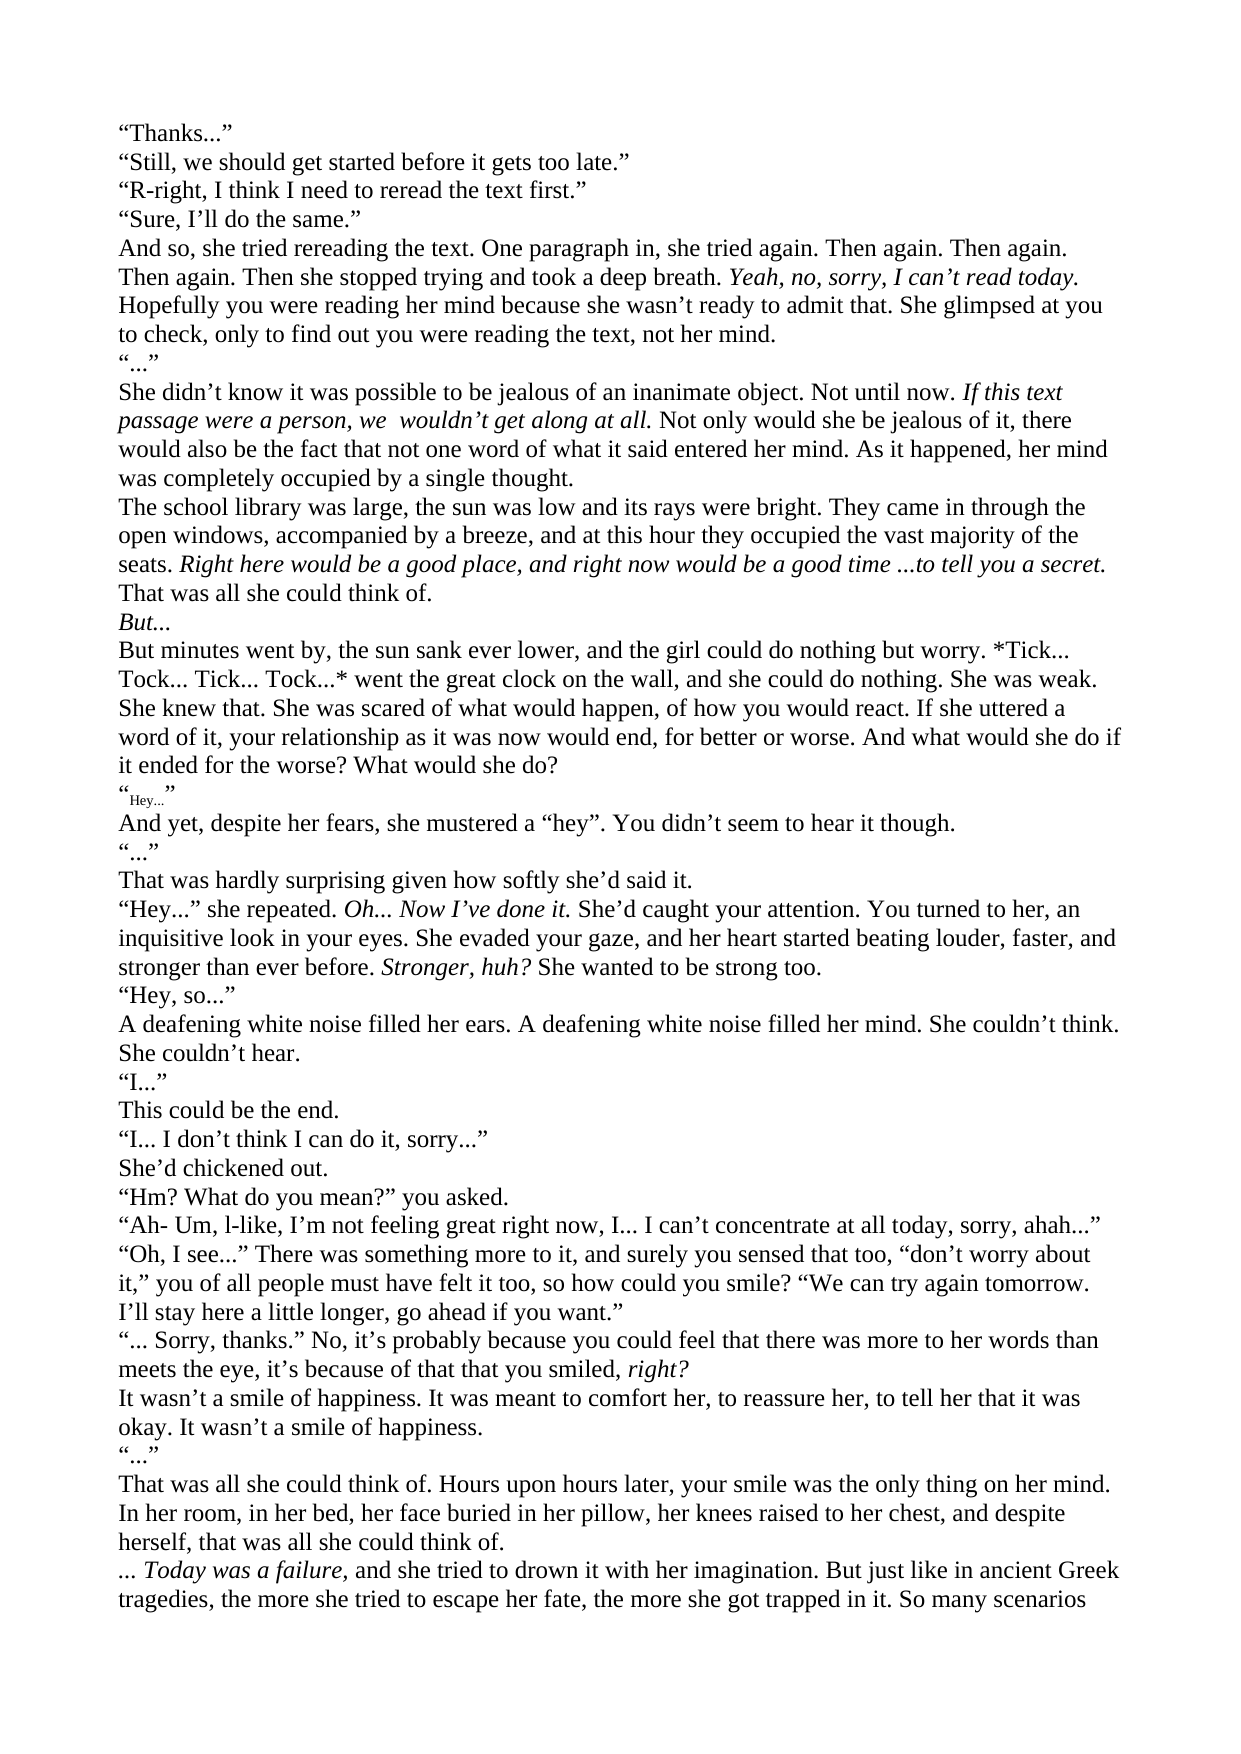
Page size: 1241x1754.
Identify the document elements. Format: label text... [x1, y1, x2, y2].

text “Hey...” [118, 779, 1122, 808]
text But minutes went by, the sun sank ever lower, and the girl could do nothing but worry. *Tick... Tock... Tick... Tock...* went the great clock on the wall, and she could do nothing. She was weak. She knew that. She was scared of what would happen, of how you would react. If she uttered a word of it, your relationship as it was now would end, for better or worse. And what would she do if it ended for the worse? What would she do? [118, 636, 1122, 779]
text She’d chickened out. [118, 1153, 1122, 1182]
text “...” [118, 348, 1122, 377]
text “Still, we should get started before it gets too late.” [118, 147, 1122, 176]
text “Hey...” she repeated. Oh... Now I’ve done it. She’d caught your attention. You turned to her, an inquisitive look in your eyes. She evaded your gaze, and her heart started beating louder, faster, and stronger than ever before. Stronger, huh? She wanted to be strong too. [118, 894, 1122, 981]
text “Sure, I’ll do the same.” [118, 204, 1122, 233]
text The school library was large, the sun was low and its rays were bright. They came in through the open windows, accompanied by a breeze, and at this hour they occupied the vast majority of the seats. Right here would be a good place, and right now would be a good time ...to tell you a secret. That was all she could think of. [118, 492, 1122, 607]
text “Thanks...” [118, 118, 1122, 147]
text It wasn’t a smile of happiness. It was meant to comfort her, to reassure her, to tell her that it was okay. It wasn’t a smile of happiness. [118, 1383, 1122, 1441]
text “Hey, so...” [118, 981, 1122, 1009]
text This could be the end. [118, 1096, 1122, 1124]
text And so, she tried rereading the text. One paragraph in, she tried again. Then again. Then again. Then again. Then she stopped trying and took a deep breath. Yeah, no, sorry, I can’t read today. Hopefully you were reading her mind because she wasn’t ready to admit that. She glimpsed at you to check, only to find out you were reading the text, not her mind. [118, 233, 1122, 348]
text “... Sorry, thanks.” No, it’s probably because you could feel that there was more to her words than meets the eye, it’s because of that that you smiled, right? [118, 1326, 1122, 1383]
text A deafening white noise filled her ears. A deafening white noise filled her mind. She couldn’t think. She couldn’t hear. [118, 1009, 1122, 1067]
text She didn’t know it was possible to be jealous of an inanimate object. Not until now. If this text passage were a person, we wouldn’t get along at all. Not only would she be jealous of it, there would also be the fact that not one word of what it said entered her mind. As it happened, her mind was completely occupied by a single thought. [118, 377, 1122, 492]
text That was all she could think of. Hours upon hours later, your smile was the only thing on her mind. In her room, in her bed, her face buried in her pillow, her knees raised to her chest, and despite herself, that was all she could think of. [118, 1469, 1122, 1556]
text But... [118, 607, 1122, 636]
text And yet, despite her fears, she mustered a “hey”. You didn’t seem to hear it though. [118, 808, 1122, 837]
text “I...” [118, 1067, 1122, 1096]
text “...” [118, 837, 1122, 866]
text “Ah- Um, l-like, I’m not feeling great right now, I... I can’t concentrate at all today, sorry, ahah...” [118, 1211, 1122, 1239]
text “...” [118, 1441, 1122, 1469]
text “I... I don’t think I can do it, sorry...” [118, 1124, 1122, 1153]
text “Hm? What do you mean?” you asked. [118, 1182, 1122, 1211]
text ... Today was a failure, and she tried to drown it with her imagination. But just like in ancient Greek tragedies, the more she tried to escape her fate, the more she got trapped in it. So many scenarios [118, 1556, 1122, 1613]
text “R-right, I think I need to reread the text first.” [118, 176, 1122, 204]
text That was hardly surprising given how softly she’d said it. [118, 866, 1122, 894]
text “Oh, I see...” There was something more to it, and surely you sensed that too, “don’t worry about it,” you of all people must have felt it too, so how could you smile? “We can try again tomorrow. I’ll stay here a little longer, go ahead if you want.” [118, 1239, 1122, 1326]
